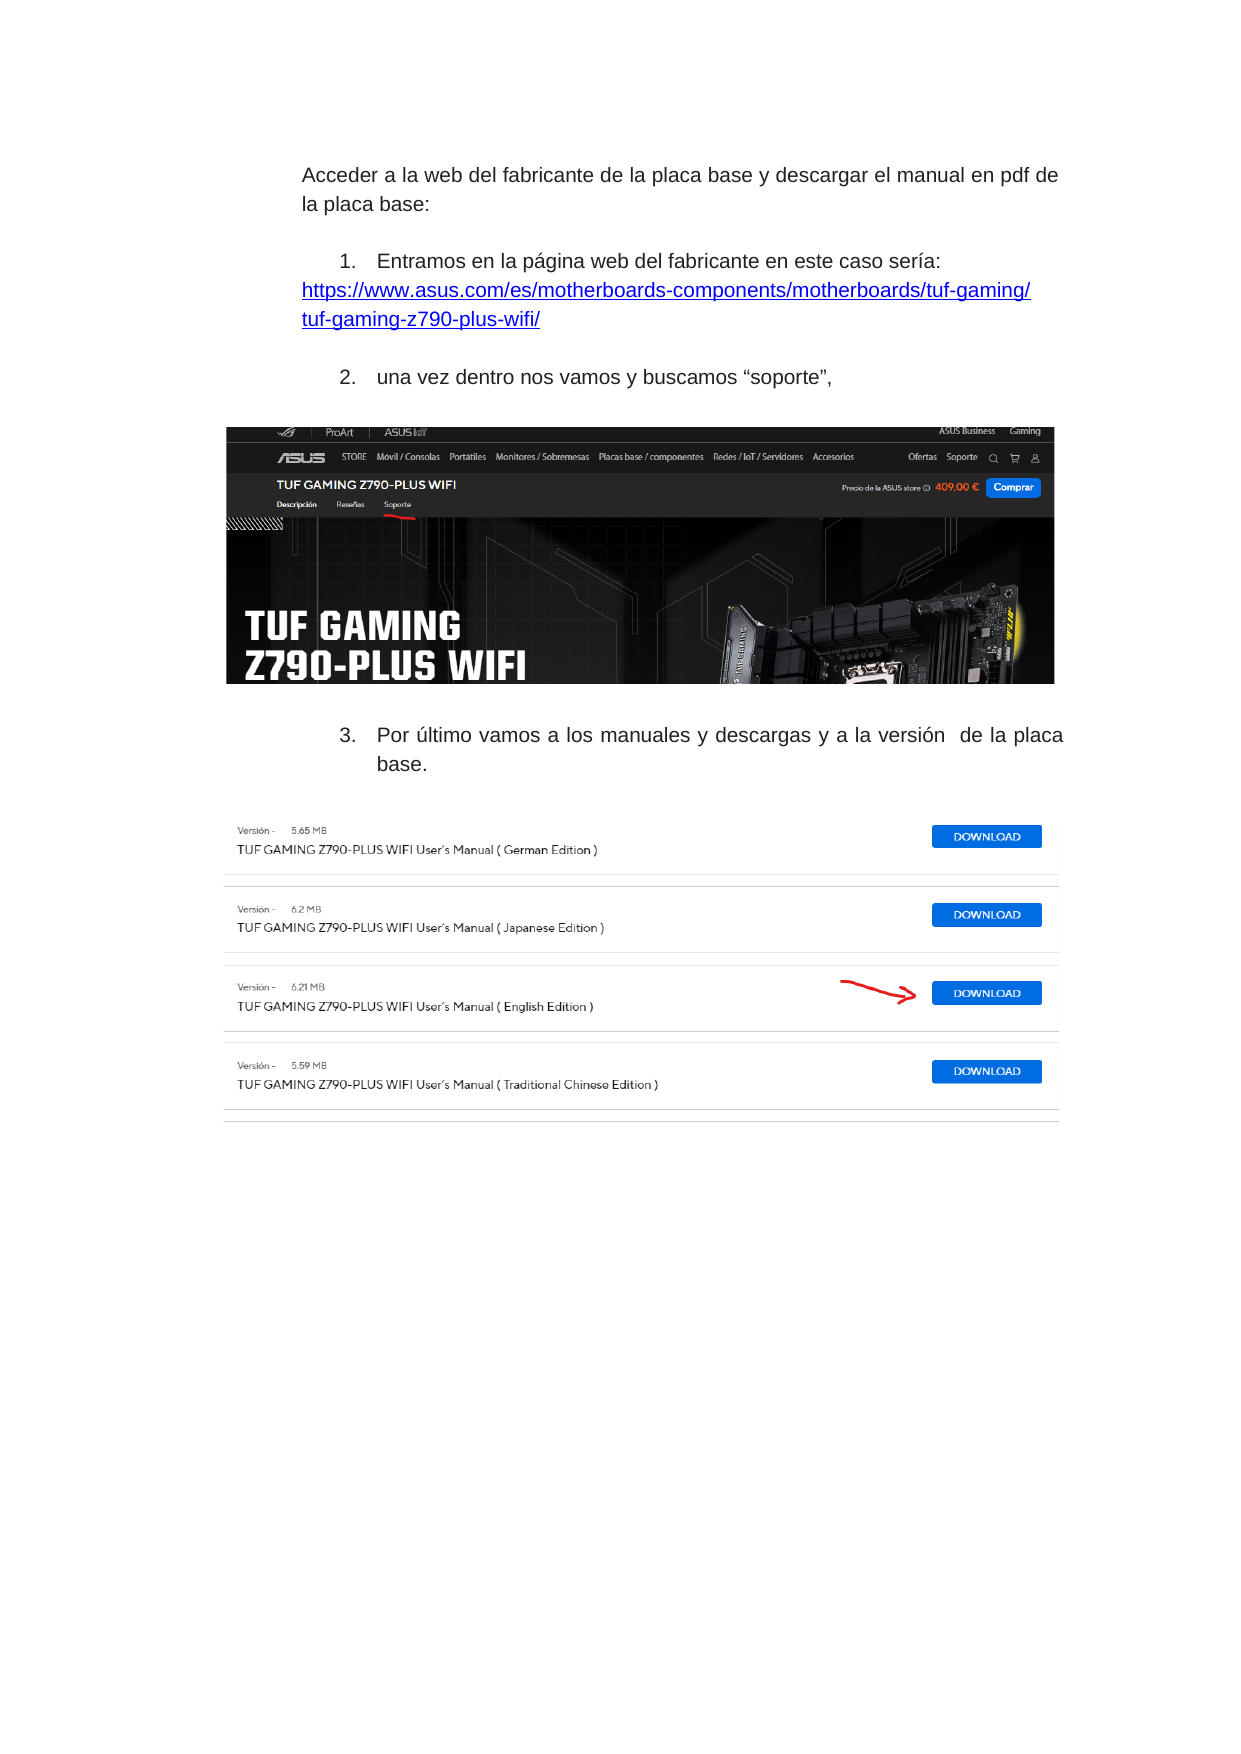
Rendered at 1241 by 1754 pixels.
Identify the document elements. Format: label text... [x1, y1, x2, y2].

text Acceder a la web del fabricante de la placa base y descargar el manual en pdf de la placa base: [302, 162, 1060, 215]
text https://www.asus.com/es/motherboards-components/motherboards/tuf-gaming/tuf-gaming-z790-plus-wifi/ [302, 278, 1060, 331]
picture [223, 820, 1060, 1127]
list una vez dentro nos vamos y buscamos “soporte”, [339, 365, 1065, 389]
list Por último vamos a los manuales y descargas y a la versión de la placa base. [339, 723, 1065, 776]
picture [226, 427, 1055, 684]
list Entramos en la página web del fabricante en este caso sería: [339, 249, 1065, 273]
